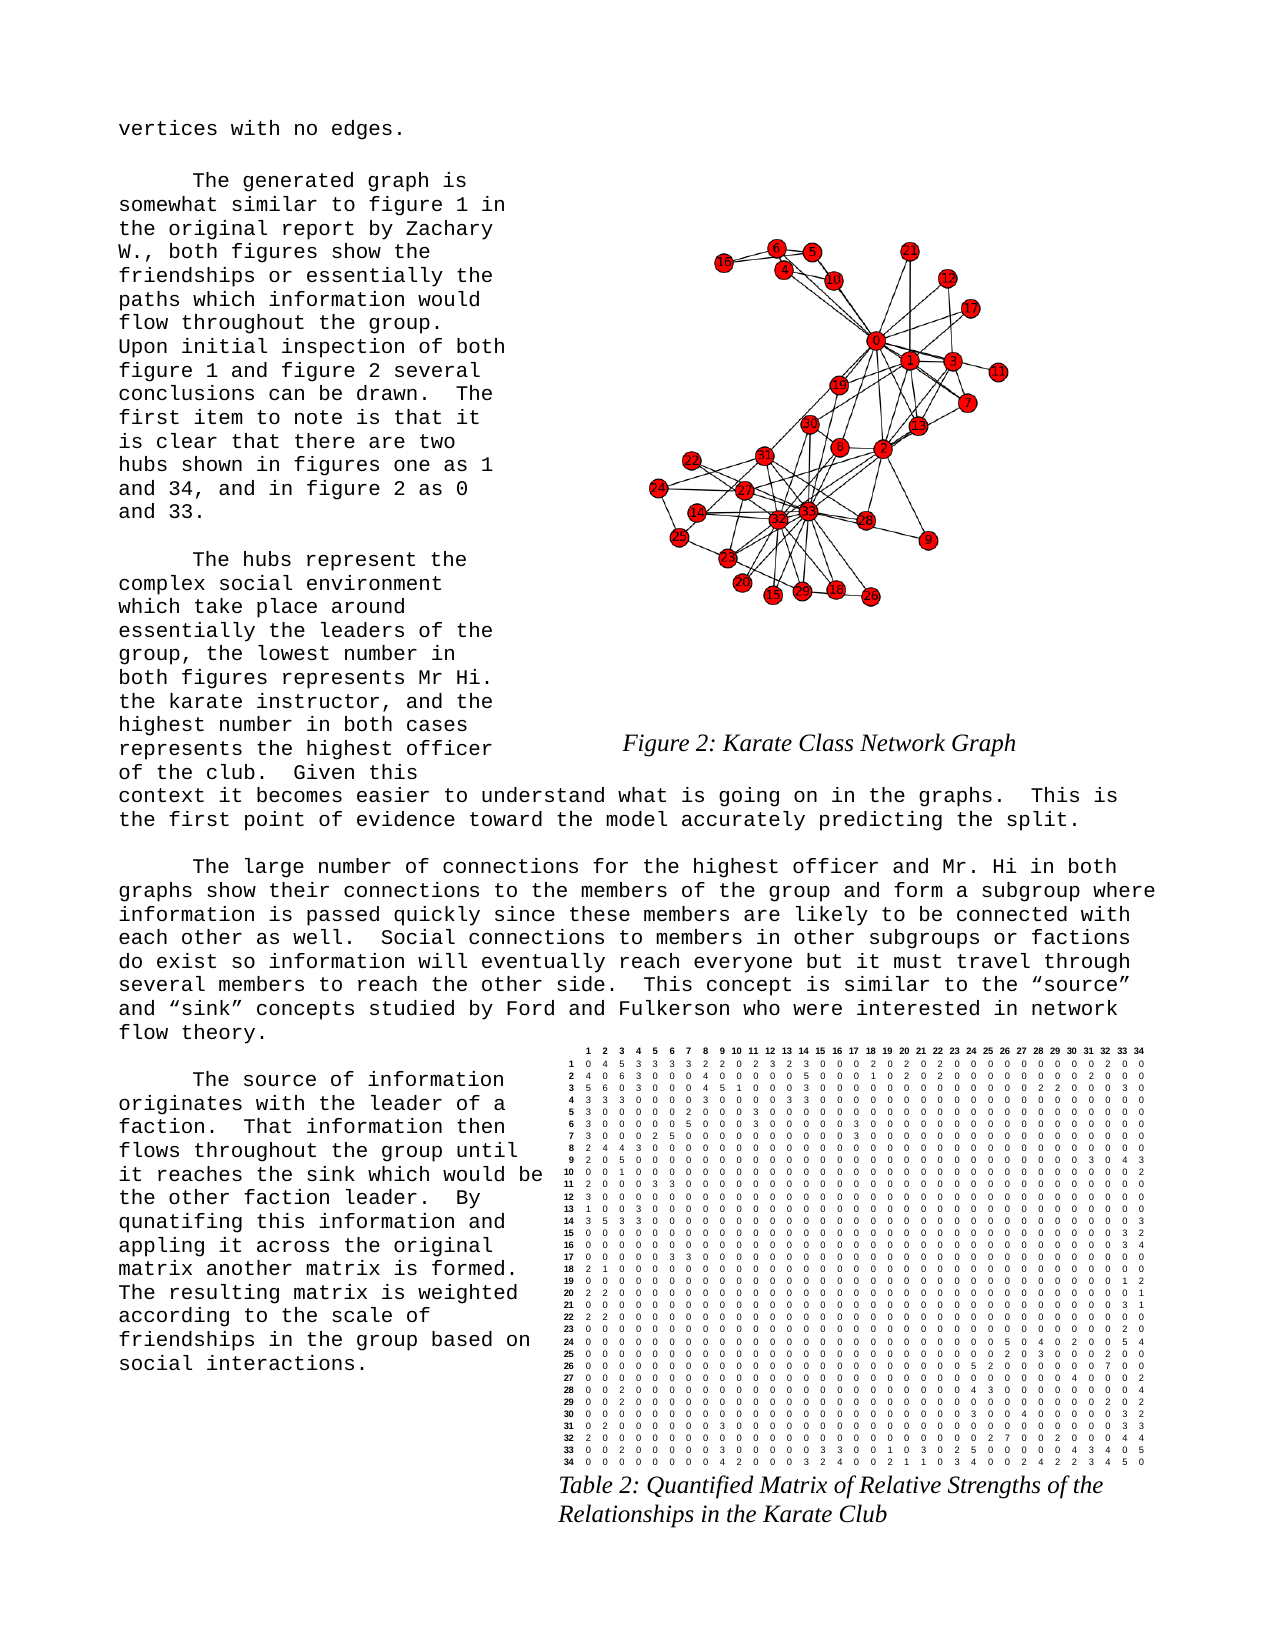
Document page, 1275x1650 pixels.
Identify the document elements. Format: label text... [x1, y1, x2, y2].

text [1128, 171, 1157, 525]
text The source of information originates with the leader of a faction. That information then flows throughout the group until it reaches the sink which would be the other faction leader. By qunatifing this information and appling it across the original matrix another matrix is formed. The resulting matrix is weighted according to the scale of friendships in the group based on social interactions. [118, 1069, 548, 1376]
text Figure 2: Karate Class Network Graph [514, 728, 1127, 756]
text Table 2: Quantified Matrix of Relative Strengths of the Relationships in the Karate Club [558, 1139, 1226, 1528]
text The large number of connections for the highest officer and Mr. Hi in both graphs show their connections to the members of the group and form a subgroup where information is passed quickly since these members are likely to be connected with each other as well. Social connections to members in other subgroups or factions do exist so information will eventually reach everyone but it must travel through several members to reach the other side. This concept is similar to the “source” and “sink” concepts studied by Ford and Fulkerson who were interested in network flow theory. [118, 856, 1157, 1045]
text The generated graph is somewhat similar to figure 1 in the original report by Zachary W., both figures show the friendships or essentially the paths which information would flow throughout the group. Upon initial inspection of both figure 1 and figure 2 several conclusions can be drawn. The first item to note is that it is clear that there are two hubs shown in figures one as 1 and 34, and in figure 2 as 0 and 33. [118, 171, 513, 525]
picture [513, 113, 1128, 728]
text The hubs represent the complex social environment which take place around essentially the leaders of the group, the lowest number in both figures represents Mr Hi. the karate instructor, and the highest number in both cases represents the highest officer of the club. Given this context it becomes easier to understand what is going on in the graphs. This is the first point of evidence toward the model accurately predicting the split. [118, 549, 1157, 833]
text vertices with no edges. [118, 118, 491, 142]
